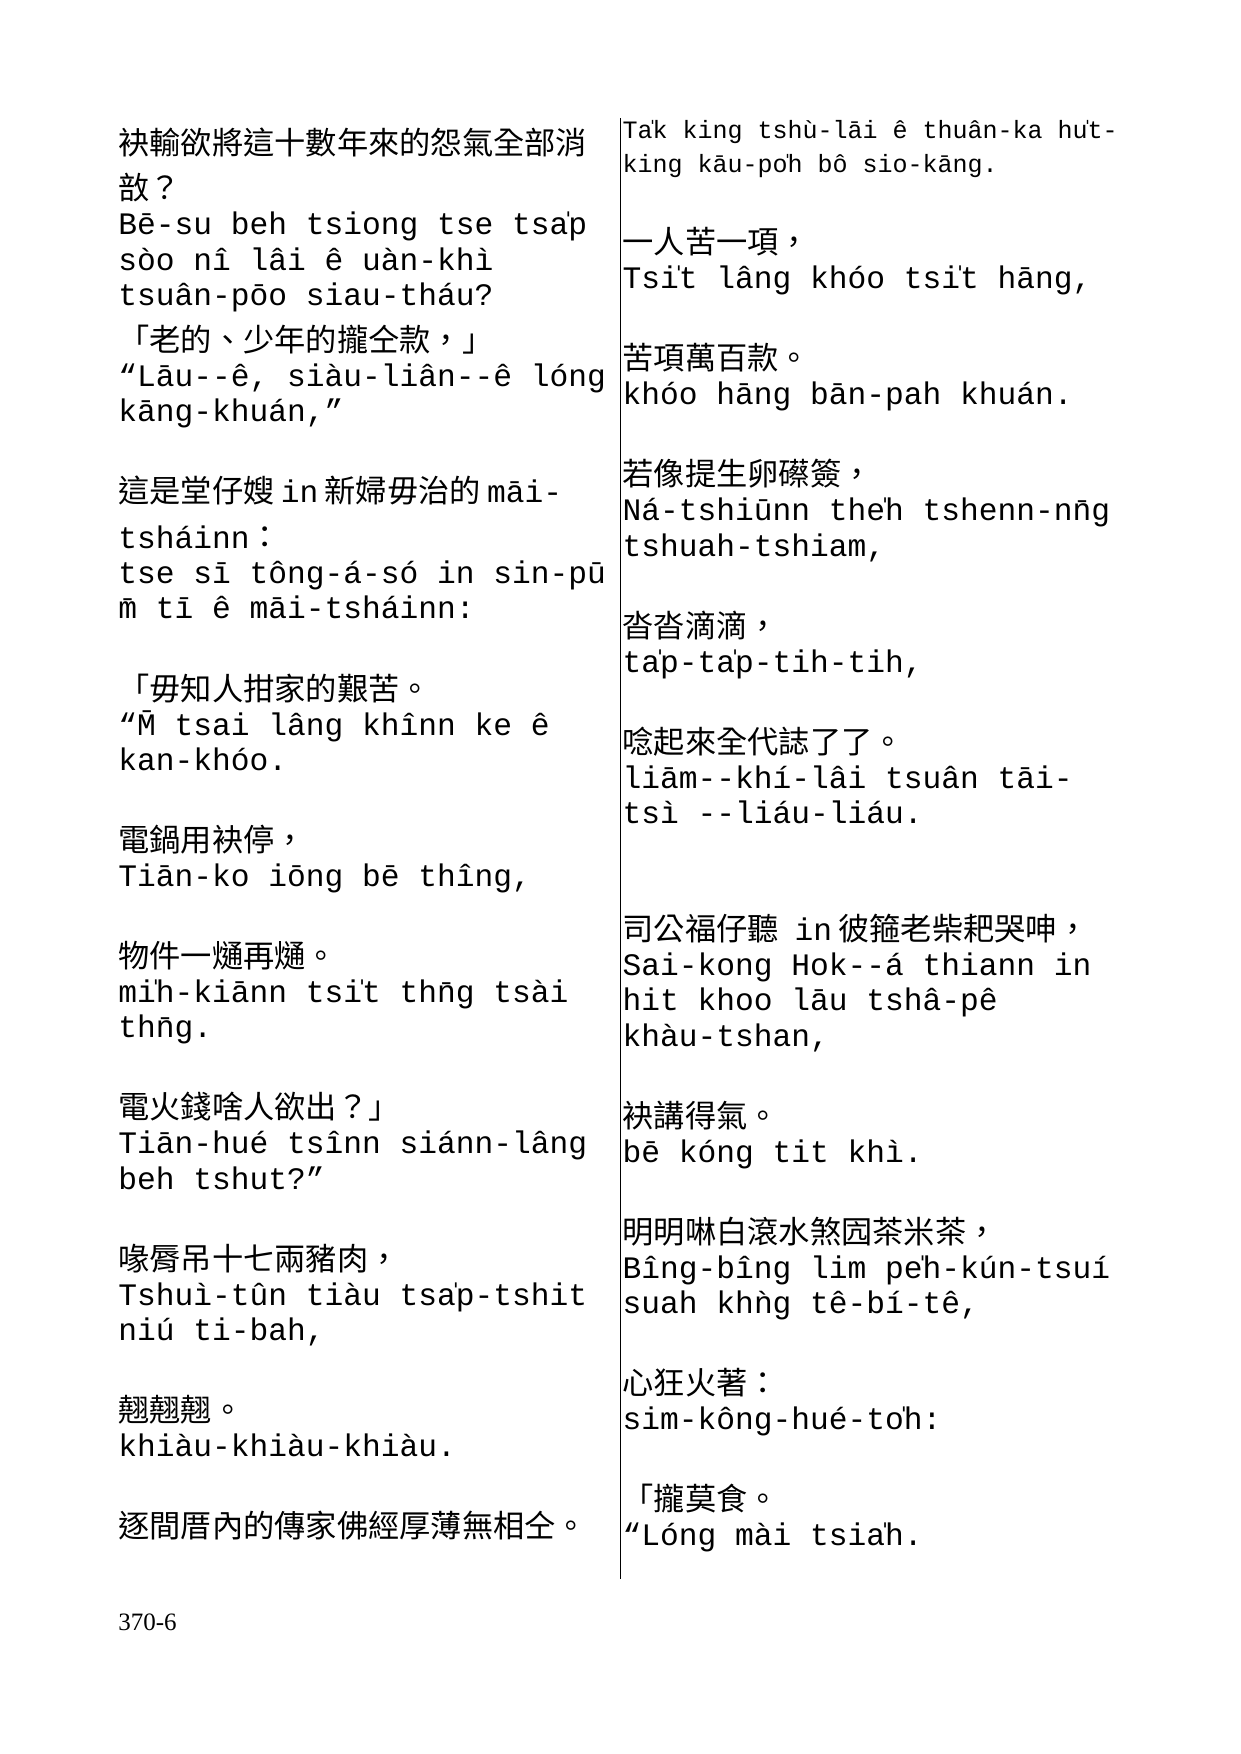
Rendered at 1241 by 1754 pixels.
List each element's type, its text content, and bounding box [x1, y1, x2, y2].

text Tsi̍t lâng khóo tsi̍t hāng, [622, 262, 1122, 298]
text 唸起來全代誌了了。 [622, 717, 1122, 762]
text Bîng-bîng lim pe̍h-kún-tsuí suah khǹg tê-bí-tê, [622, 1252, 1122, 1323]
text tse sī tông-á-só in sin-pū m̄ tī ê māi-tsháinn: [118, 557, 618, 628]
text 逐間厝內的傳家佛經厚薄無相仝。 [118, 1502, 618, 1547]
text “M̄ tsai lâng khînn ke ê kan-khóo. [118, 709, 618, 780]
text mi̍h-kiānn tsi̍t thn̄g tsài thn̄g. [118, 976, 618, 1047]
text liām--khí-lâi tsuân tāi-tsì --liáu-liáu. [622, 762, 1122, 833]
text ta̍p-ta̍p-tih-tih, [622, 646, 1122, 681]
text 「攏莫食。 [622, 1474, 1122, 1520]
text 電鍋用袂停， [118, 815, 618, 860]
text “Lāu--ê, siàu-liân--ê lóng kāng-khuán,” [118, 360, 618, 431]
text 「毋知人拑家的艱苦。 [118, 664, 618, 709]
text Bē-su beh tsiong tse tsa̍p sòo nî lâi ê uàn-khì tsuân-pōo siau-tháu? [118, 208, 618, 315]
text khiàu-khiàu-khiàu. [118, 1431, 618, 1466]
text sim-kông-hué-to̍h: [622, 1404, 1122, 1439]
text 一人苦一項， [622, 217, 1122, 262]
text bē kóng tit khì. [622, 1136, 1122, 1172]
text 電火錢啥人欲出？」 [118, 1083, 618, 1128]
text Tiān-hué tsînn siánn-lâng beh tshut?” [118, 1128, 618, 1199]
text 袂講得氣。 [622, 1091, 1122, 1136]
text Ná-tshiūnn the̍h tshenn-nn̄g tshuah-tshiam, [622, 494, 1122, 565]
text Ta̍k king tshù-lāi ê thuân-ka hu̍t-king kāu-po̍h bô sio-kāng. [622, 118, 1122, 182]
text 司公福仔聽 in彼箍老柴耙哭呻， [622, 904, 1122, 949]
text 喙脣吊十七兩豬肉， [118, 1234, 618, 1279]
text “Lóng mài tsia̍h. [622, 1520, 1122, 1555]
text 物件一熥再熥。 [118, 931, 618, 976]
text 這是堂仔嫂in新婦毋治的māi-tsháinn： [118, 466, 618, 557]
text 心狂火著： [622, 1358, 1122, 1404]
text Tshuì-tûn tiàu tsa̍p-tshit niú ti-bah, [118, 1279, 618, 1350]
text Sai-kong Hok--á thiann in hit khoo lāu tshâ-pê khàu-tshan, [622, 949, 1122, 1056]
text khóo hāng bān-pah khuán. [622, 378, 1122, 414]
text 明明啉白滾水煞囥茶米茶， [622, 1207, 1122, 1252]
text 苦項萬百款。 [622, 333, 1122, 378]
text 「老的、少年的攏仝款，」 [118, 315, 618, 360]
text 袂輸欲將這十數年來的怨氣全部消敨？ [118, 118, 618, 208]
text 沓沓滴滴， [622, 601, 1122, 646]
text 翹翹翹。 [118, 1386, 618, 1431]
text Tiān-ko iōng bē thîng, [118, 860, 618, 896]
text 若像提生卵礤簽， [622, 449, 1122, 494]
